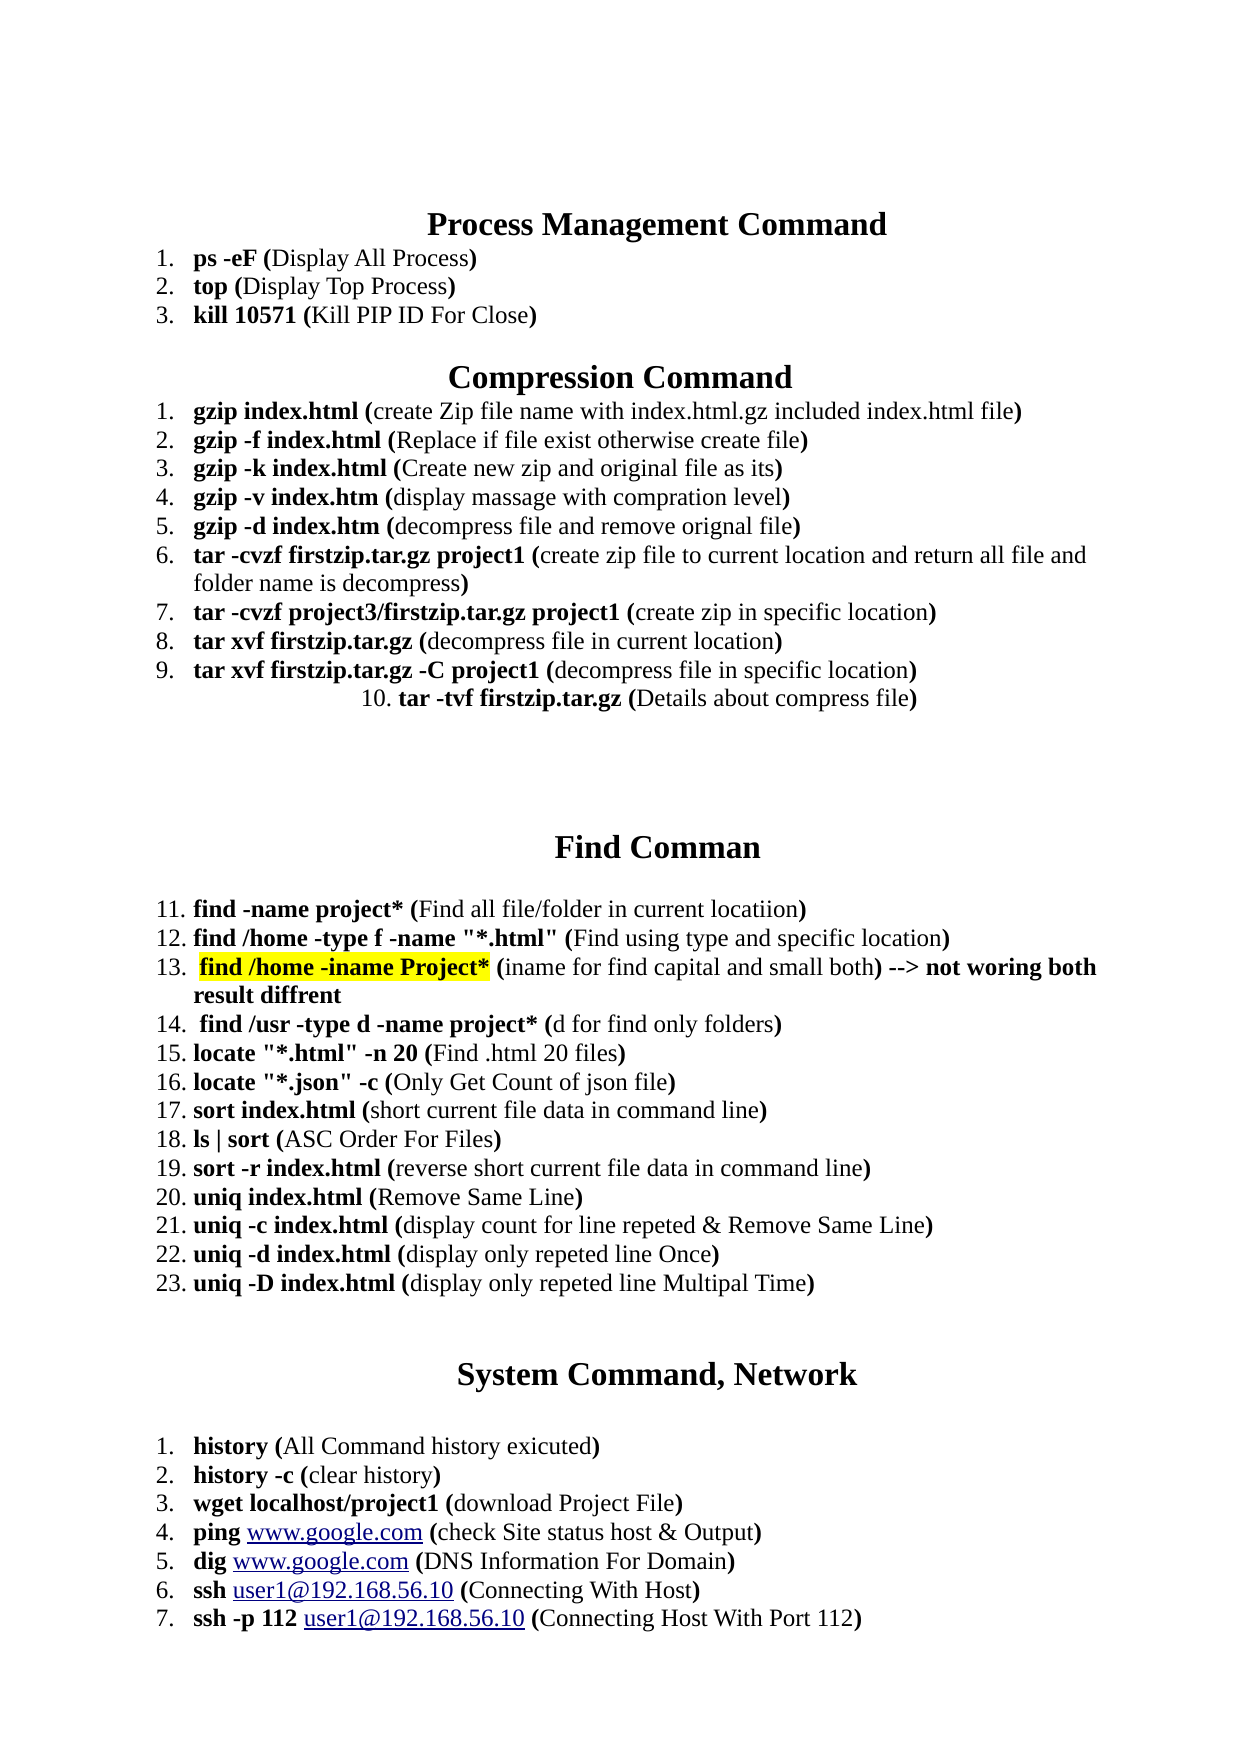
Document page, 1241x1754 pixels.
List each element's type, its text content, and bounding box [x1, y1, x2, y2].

list find /usr -type d -name project* (d for find only folders) [156, 1009, 1122, 1038]
list wget localhost/project1 (download Project File) [156, 1488, 1122, 1517]
list gzip -k index.html (Create new zip and original file as its) [156, 453, 1122, 482]
text Compression Command [118, 358, 1122, 396]
list find -name project* (Find all file/folder in current locatiion) [156, 894, 1122, 923]
list gzip index.html (create Zip file name with index.html.gz included index.html file) [156, 396, 1122, 425]
list history (All Command history exicuted) [156, 1431, 1122, 1460]
list locate "*.html" -n 20 (Find .html 20 files) [156, 1038, 1122, 1067]
list tar -cvzf firstzip.tar.gz project1 (create zip file to current location and return all file and folder name is decompress) [156, 540, 1122, 597]
list ssh user1@192.168.56.10 (Connecting With Host) [156, 1575, 1122, 1603]
list gzip -v index.htm (display massage with compration level) [156, 482, 1122, 511]
list sort -r index.html (reverse short current file data in command line) [156, 1153, 1122, 1182]
list uniq -c index.html (display count for line repeted & Remove Same Line) [156, 1211, 1122, 1239]
list tar -cvzf project3/firstzip.tar.gz project1 (create zip in specific location) [156, 597, 1122, 626]
text System Command, Network [118, 1354, 1122, 1393]
list ping www.google.com (check Site status host & Output) [156, 1517, 1122, 1546]
list gzip -f index.html (Replace if file exist otherwise create file) [156, 425, 1122, 453]
list uniq index.html (Remove Same Line) [156, 1182, 1122, 1211]
list tar -tvf firstzip.tar.gz (Details about compress file) [156, 683, 1122, 798]
list Find Comman [156, 798, 1122, 866]
text Process Management Command [118, 204, 1122, 243]
list find /home -iname Project* (iname for find capital and small both) --> not woring both result diffrent [156, 952, 1122, 1009]
list tar xvf firstzip.tar.gz (decompress file in current location) [156, 626, 1122, 655]
list sort index.html (short current file data in command line) [156, 1096, 1122, 1124]
list uniq -d index.html (display only repeted line Once) [156, 1239, 1122, 1268]
list ssh -p 112 user1@192.168.56.10 (Connecting Host With Port 112) [156, 1603, 1122, 1632]
list uniq -D index.html (display only repeted line Multipal Time) [156, 1268, 1122, 1297]
list ls | sort (ASC Order For Files) [156, 1124, 1122, 1153]
list gzip -d index.htm (decompress file and remove orignal file) [156, 511, 1122, 540]
list find /home -type f -name "*.html" (Find using type and specific location) [156, 923, 1122, 952]
list tar xvf firstzip.tar.gz -C project1 (decompress file in specific location) [156, 655, 1122, 683]
list kill 10571 (Kill PIP ID For Close) [156, 300, 1122, 329]
list top (Display Top Process) [156, 271, 1122, 300]
list dig www.google.com (DNS Information For Domain) [156, 1546, 1122, 1575]
list locate "*.json" -c (Only Get Count of json file) [156, 1067, 1122, 1096]
list ps -eF (Display All Process) [156, 243, 1122, 271]
list history -c (clear history) [156, 1460, 1122, 1488]
